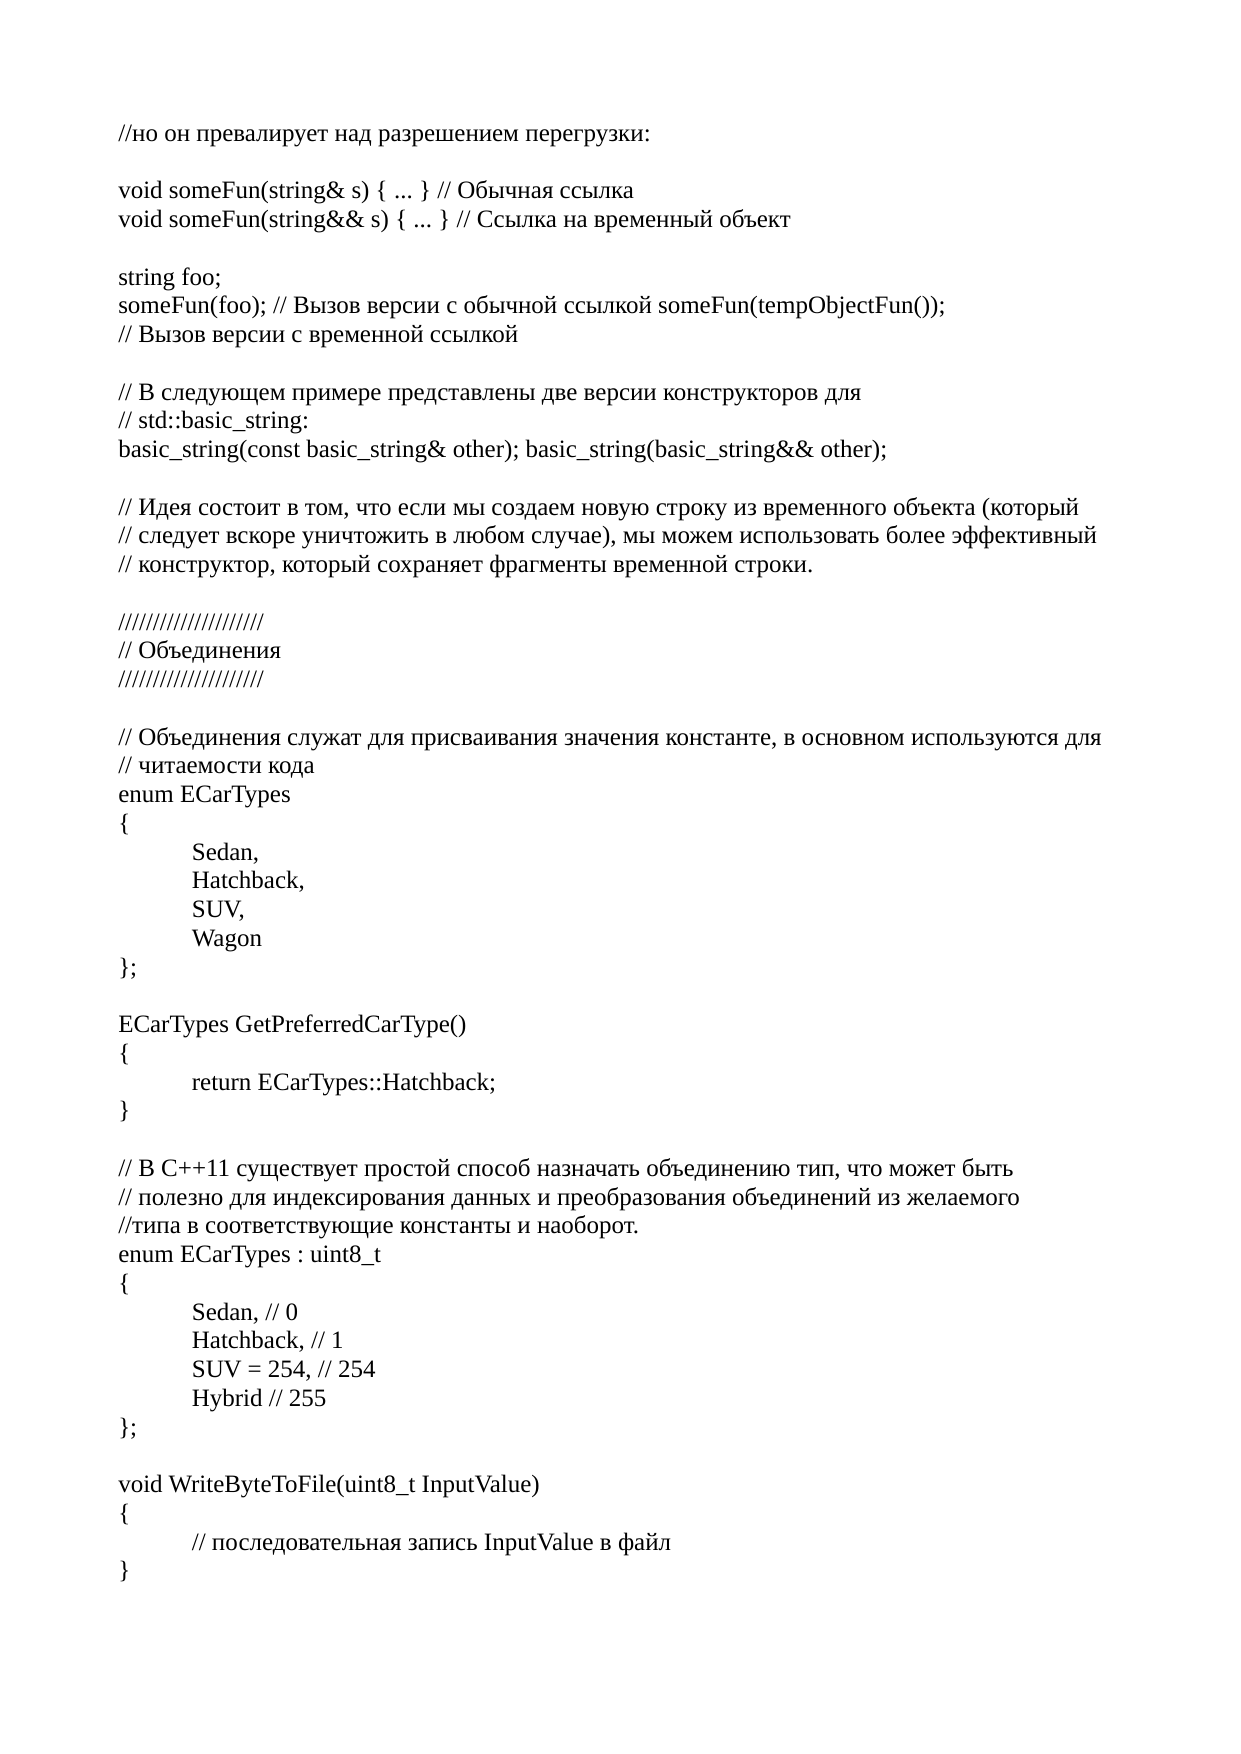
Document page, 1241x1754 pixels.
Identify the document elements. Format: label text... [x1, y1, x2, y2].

text Hatchback, // 1 [118, 1326, 1122, 1354]
text // Идея состоит в том, что если мы создаем новую строку из временного объекта (который [118, 492, 1122, 521]
text Hybrid // 255 [118, 1383, 1122, 1412]
text enum ECarTypes : uint8_t [118, 1239, 1122, 1268]
text // Объединения [118, 636, 1122, 664]
text void WriteByteToFile(uint8_t InputValue) [118, 1469, 1122, 1498]
text { [118, 808, 1122, 837]
text }; [118, 1412, 1122, 1441]
text Hatchback, [118, 866, 1122, 894]
text return ECarTypes::Hatchback; [118, 1067, 1122, 1096]
text //типа в соответствующие константы и наоборот. [118, 1211, 1122, 1239]
text // std::basic_string: [118, 406, 1122, 434]
text }; [118, 952, 1122, 981]
text void someFun(string&& s) { ... } // Ссылка на временный объект [118, 204, 1122, 233]
text } [118, 1556, 1122, 1584]
text // полезно для индексирования данных и преобразования объединений из желаемого [118, 1182, 1122, 1211]
text { [118, 1038, 1122, 1067]
text void someFun(string& s) { ... } // Обычная ссылка [118, 176, 1122, 204]
text // конструктор, который сохраняет фрагменты временной строки. [118, 549, 1122, 578]
text Sedan, [118, 837, 1122, 866]
text ///////////////////// [118, 664, 1122, 693]
text } [118, 1096, 1122, 1124]
text SUV = 254, // 254 [118, 1354, 1122, 1383]
text // последовательная запись InputValue в файл [118, 1527, 1122, 1556]
text enum ECarTypes [118, 779, 1122, 808]
text string foo; [118, 262, 1122, 291]
text basic_string(const basic_string& other); basic_string(basic_string&& other); [118, 434, 1122, 463]
text ECarTypes GetPreferredCarType() [118, 1009, 1122, 1038]
text Sedan, // 0 [118, 1297, 1122, 1326]
text { [118, 1498, 1122, 1527]
text // следует вскоре уничтожить в любом случае), мы можем использовать более эффективный [118, 521, 1122, 549]
text // читаемости кода [118, 751, 1122, 779]
text { [118, 1268, 1122, 1297]
text // В следующем примере представлены две версии конструкторов для [118, 377, 1122, 406]
text //но он превалирует над разрешением перегрузки: [118, 118, 1122, 147]
text // Объединения служат для присваивания значения константе, в основном используются для [118, 722, 1122, 751]
text ///////////////////// [118, 607, 1122, 636]
text SUV, [118, 894, 1122, 923]
text // В С++11 существует простой способ назначать объединению тип, что может быть [118, 1153, 1122, 1182]
text Wagon [118, 923, 1122, 952]
text // Вызов версии с временной ссылкой [118, 319, 1122, 348]
text someFun(foo); // Вызов версии с обычной ссылкой someFun(tempObjectFun()); [118, 291, 1122, 319]
